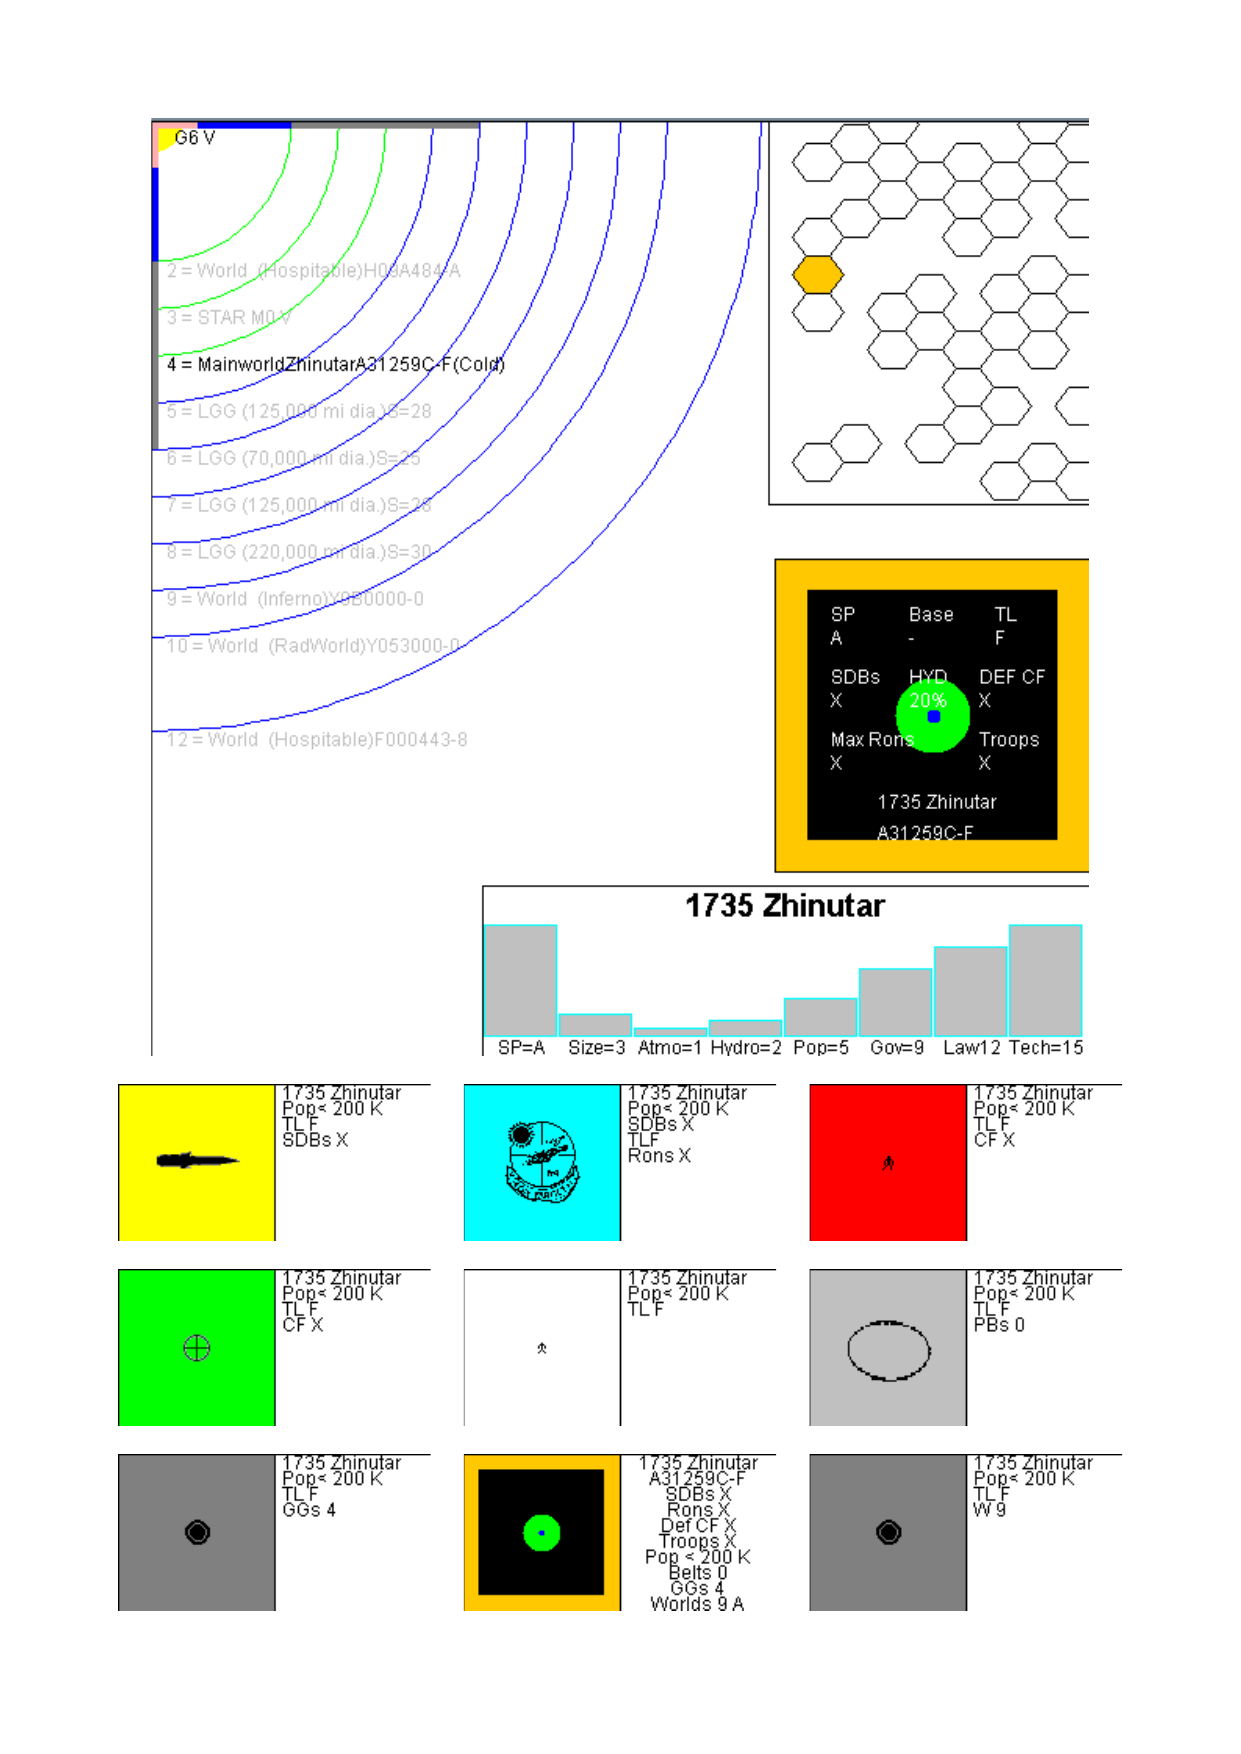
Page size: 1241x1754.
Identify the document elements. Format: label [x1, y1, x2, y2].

picture [809, 1269, 1123, 1426]
picture [151, 118, 1089, 1056]
picture [463, 1454, 777, 1611]
picture [118, 1084, 431, 1241]
picture [118, 1454, 431, 1611]
picture [809, 1454, 1123, 1611]
picture [463, 1269, 777, 1426]
picture [809, 1084, 1123, 1241]
picture [463, 1084, 777, 1241]
picture [118, 1269, 431, 1426]
